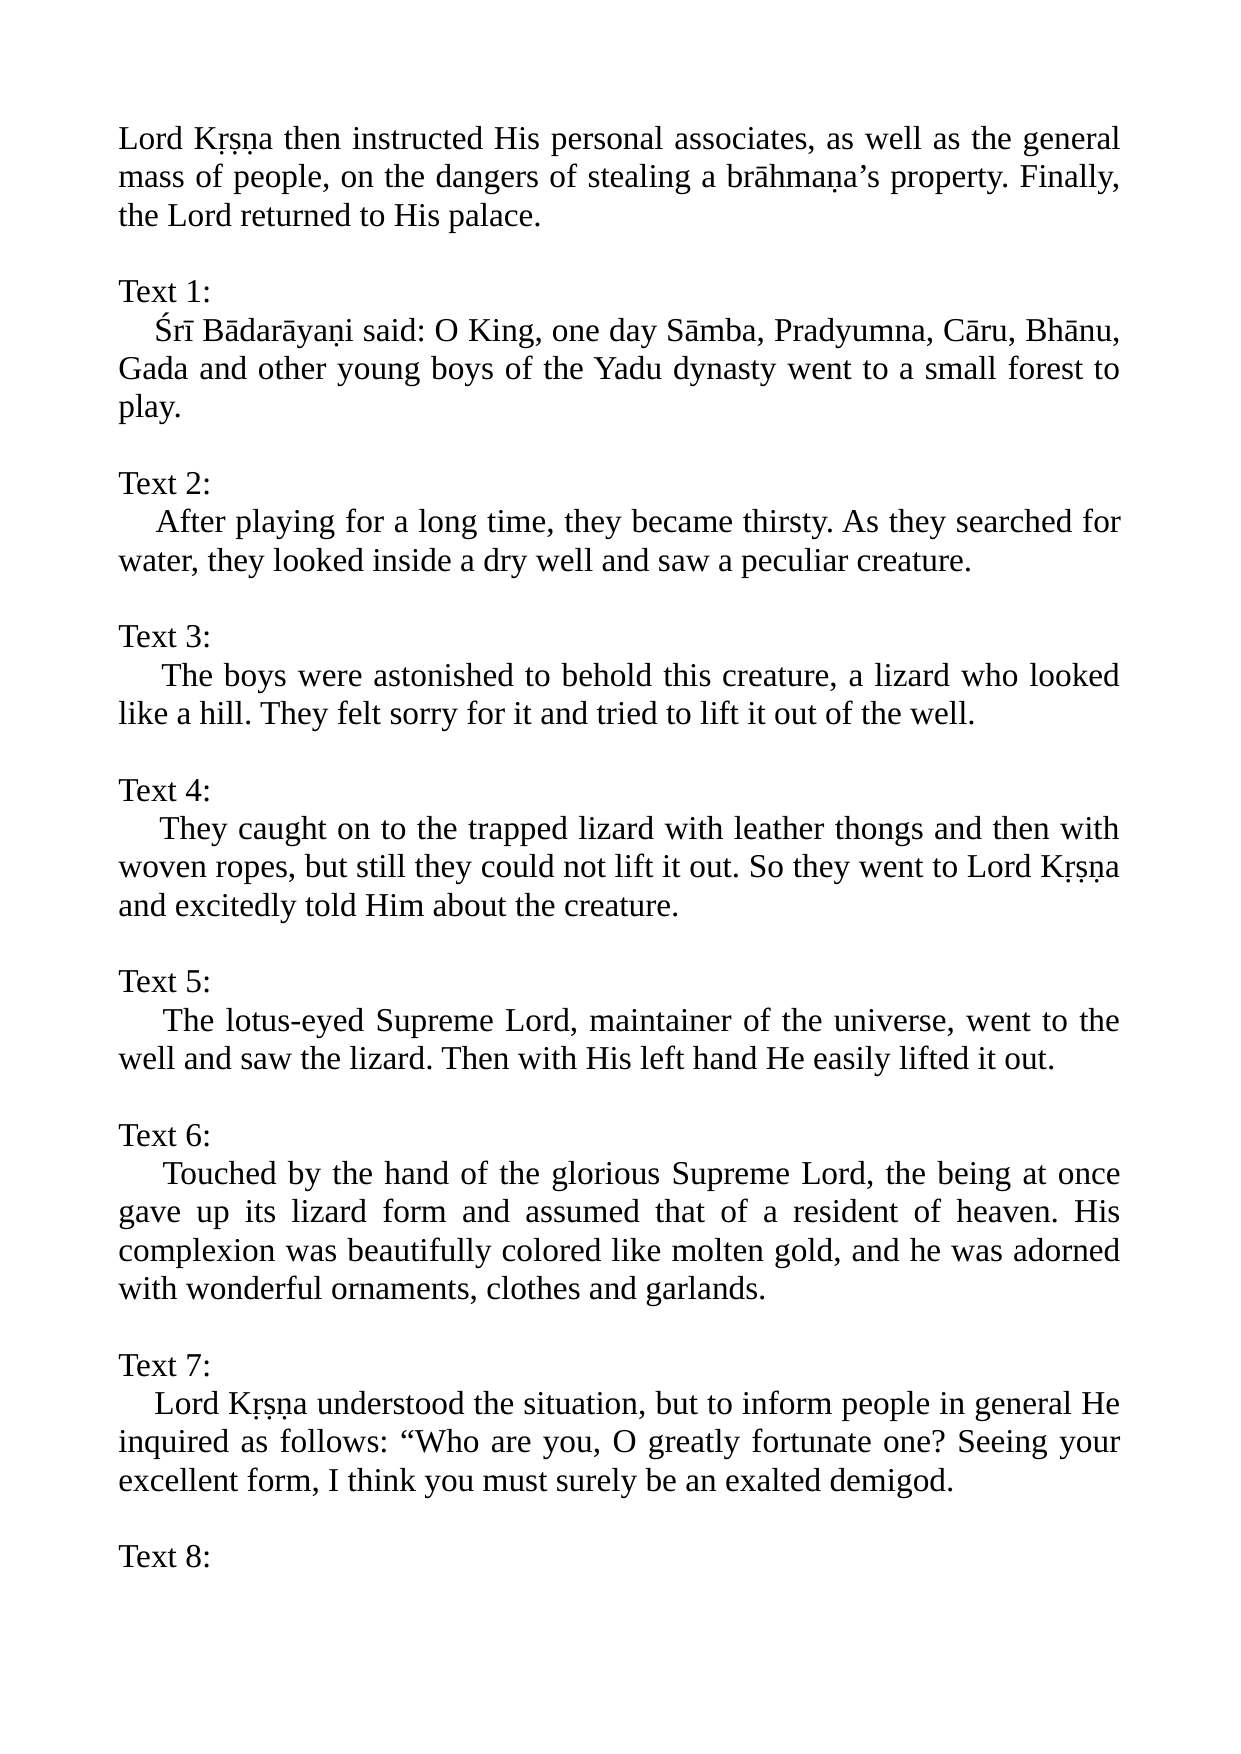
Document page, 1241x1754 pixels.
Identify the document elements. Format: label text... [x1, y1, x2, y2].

text The lotus-eyed Supreme Lord, maintainer of the universe, went to the well and saw the lizard. Then with His left hand He easily lifted it out. [118, 1000, 1122, 1076]
text Lord Kṛṣṇa understood the situation, but to inform people in general He inquired as follows: “Who are you, O greatly fortunate one? Seeing your excellent form, I think you must surely be an exalted demigod. [118, 1383, 1122, 1498]
text Lord Kṛṣṇa then instructed His personal associates, as well as the general mass of people, on the dangers of stealing a brāhmaṇa’s property. Finally, the Lord returned to His palace. [118, 118, 1122, 233]
text Text 5: [118, 961, 1122, 1000]
text Text 7: [118, 1345, 1122, 1383]
text Touched by the hand of the glorious Supreme Lord, the being at once gave up its lizard form and assumed that of a resident of heaven. His complexion was beautifully colored like molten gold, and he was adorned with wonderful ornaments, clothes and garlands. [118, 1153, 1122, 1306]
text The boys were astonished to behold this creature, a lizard who looked like a hill. They felt sorry for it and tried to lift it out of the well. [118, 655, 1122, 731]
text Śrī Bādarāyaṇi said: O King, one day Sāmba, Pradyumna, Cāru, Bhānu, Gada and other young boys of the Yadu dynasty went to a small forest to play. [118, 310, 1122, 425]
text Text 8: [118, 1536, 1122, 1575]
text Text 4: [118, 770, 1122, 808]
text Text 2: [118, 463, 1122, 501]
text Text 6: [118, 1115, 1122, 1153]
text Text 1: [118, 271, 1122, 310]
text Text 3: [118, 616, 1122, 655]
text After playing for a long time, they became thirsty. As they searched for water, they looked inside a dry well and saw a peculiar creature. [118, 501, 1122, 578]
text They caught on to the trapped lizard with leather thongs and then with woven ropes, but still they could not lift it out. So they went to Lord Kṛṣṇa and excitedly told Him about the creature. [118, 808, 1122, 923]
